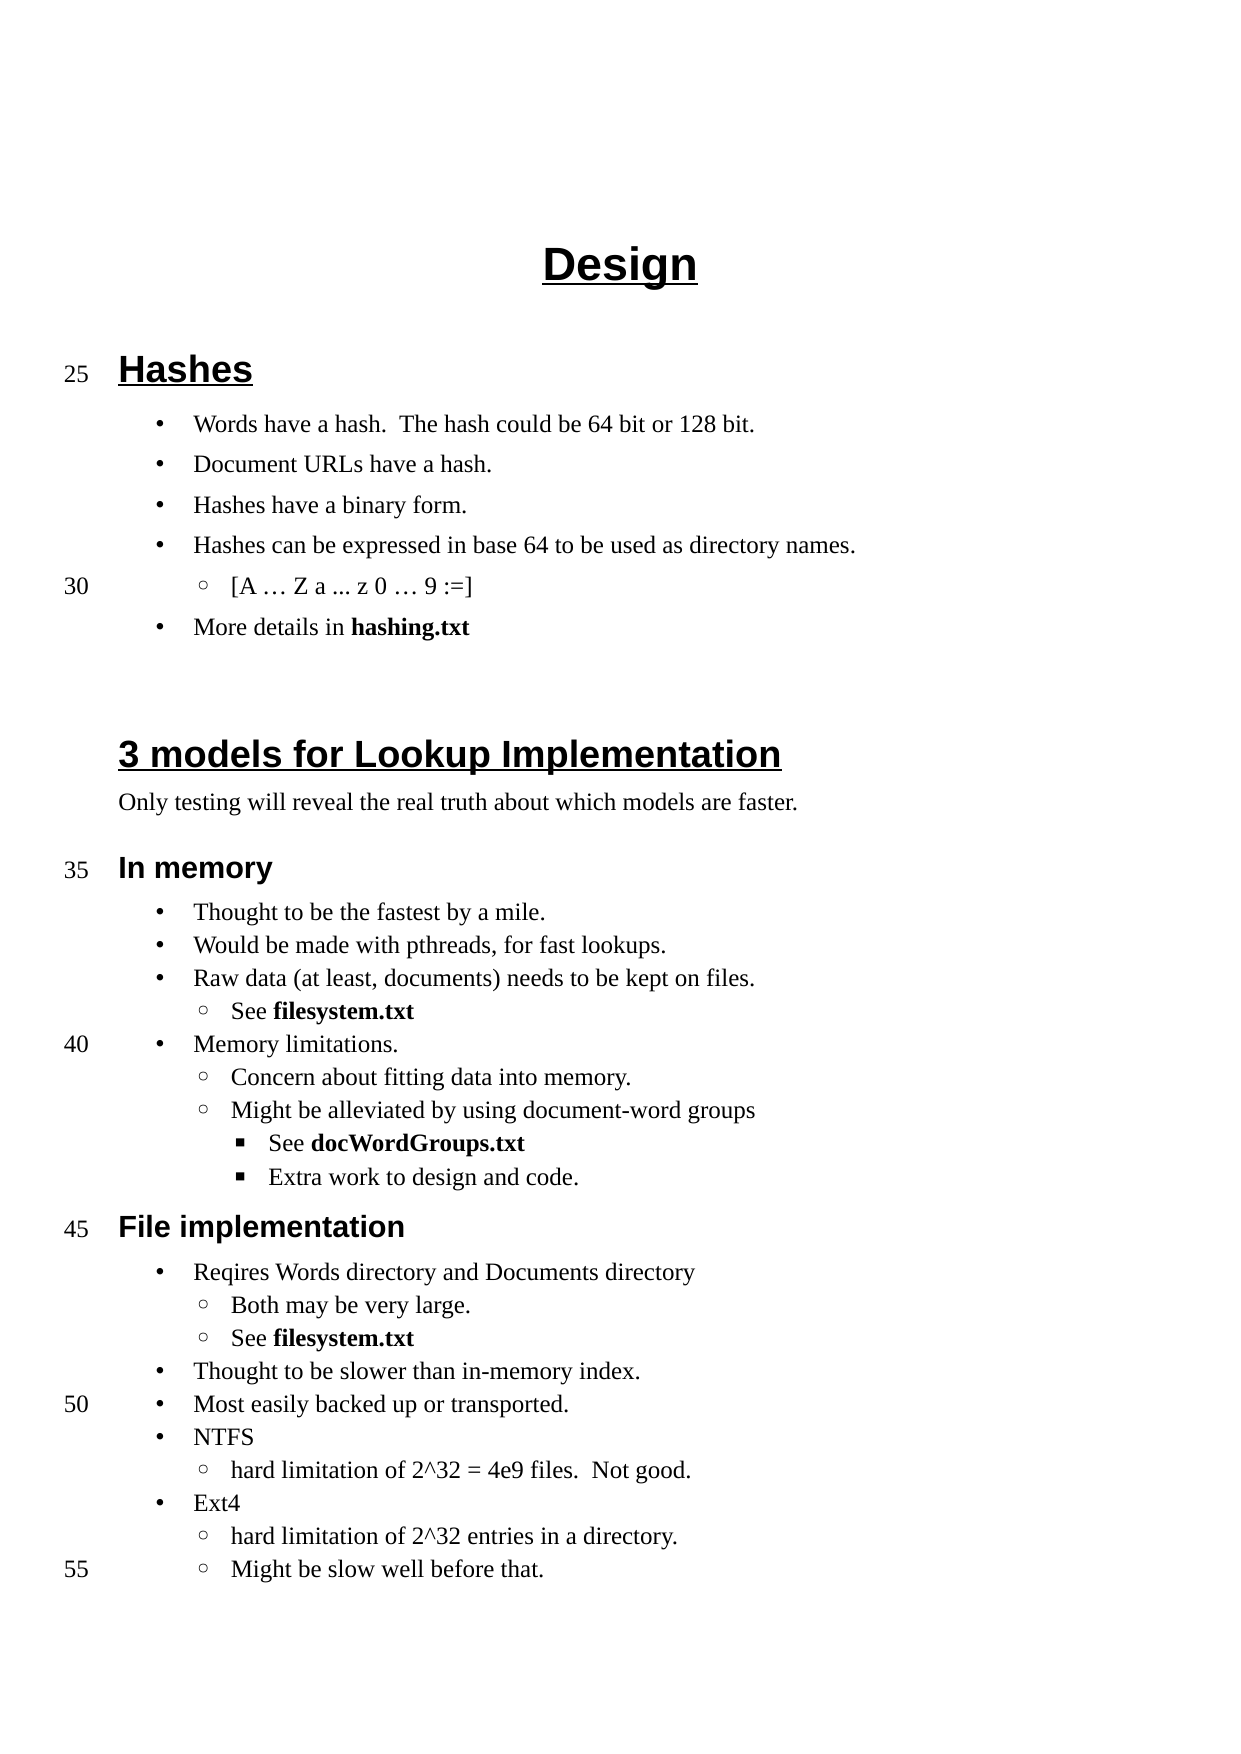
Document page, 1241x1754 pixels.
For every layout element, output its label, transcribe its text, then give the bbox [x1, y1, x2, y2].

list Words have a hash. The hash could be 64 bit or 128 bit. [156, 409, 1122, 437]
list NTFS [156, 1422, 1122, 1451]
list More details in hashing.txt [156, 612, 1122, 641]
list See filesystem.txt [193, 1323, 1122, 1352]
list Thought to be slower than in-memory index. [156, 1356, 1122, 1385]
list Hashes have a binary form. [156, 490, 1122, 519]
text Only testing will reveal the real truth about which models are faster. [118, 787, 1122, 816]
subtitle Design [118, 236, 1122, 290]
list Most easily backed up or transported. [156, 1389, 1122, 1418]
list Concern about fitting data into memory. [193, 1062, 1122, 1091]
subtitle File implementation [118, 1209, 1122, 1244]
list hard limitation of 2^32 entries in a directory. [193, 1521, 1122, 1550]
list Document URLs have a hash. [156, 449, 1122, 478]
subtitle In memory [118, 849, 1122, 885]
list Raw data (at least, documents) needs to be kept on files. [156, 963, 1122, 992]
list See filesystem.txt [193, 996, 1122, 1025]
list See docWordGroups.txt [231, 1128, 1122, 1157]
list Reqires Words directory and Documents directory [156, 1257, 1122, 1286]
subtitle Hashes [118, 347, 1122, 390]
list Both may be very large. [193, 1290, 1122, 1319]
list Memory limitations. [156, 1029, 1122, 1058]
list Ext4 [156, 1488, 1122, 1517]
list Would be made with pthreads, for fast lookups. [156, 930, 1122, 959]
list Hashes can be expressed in base 64 to be used as directory names. [156, 531, 1122, 559]
list Thought to be the fastest by a mile. [156, 897, 1122, 926]
list Might be alleviated by using document-word groups [193, 1096, 1122, 1124]
list Might be slow well before that. [193, 1554, 1122, 1583]
subtitle 3 models for Lookup Implementation [118, 731, 1122, 775]
list [A … Z a ... z 0 … 9 :=] [193, 571, 1122, 600]
list hard limitation of 2^32 = 4e9 files. Not good. [193, 1455, 1122, 1484]
list Extra work to design and code. [231, 1162, 1122, 1190]
